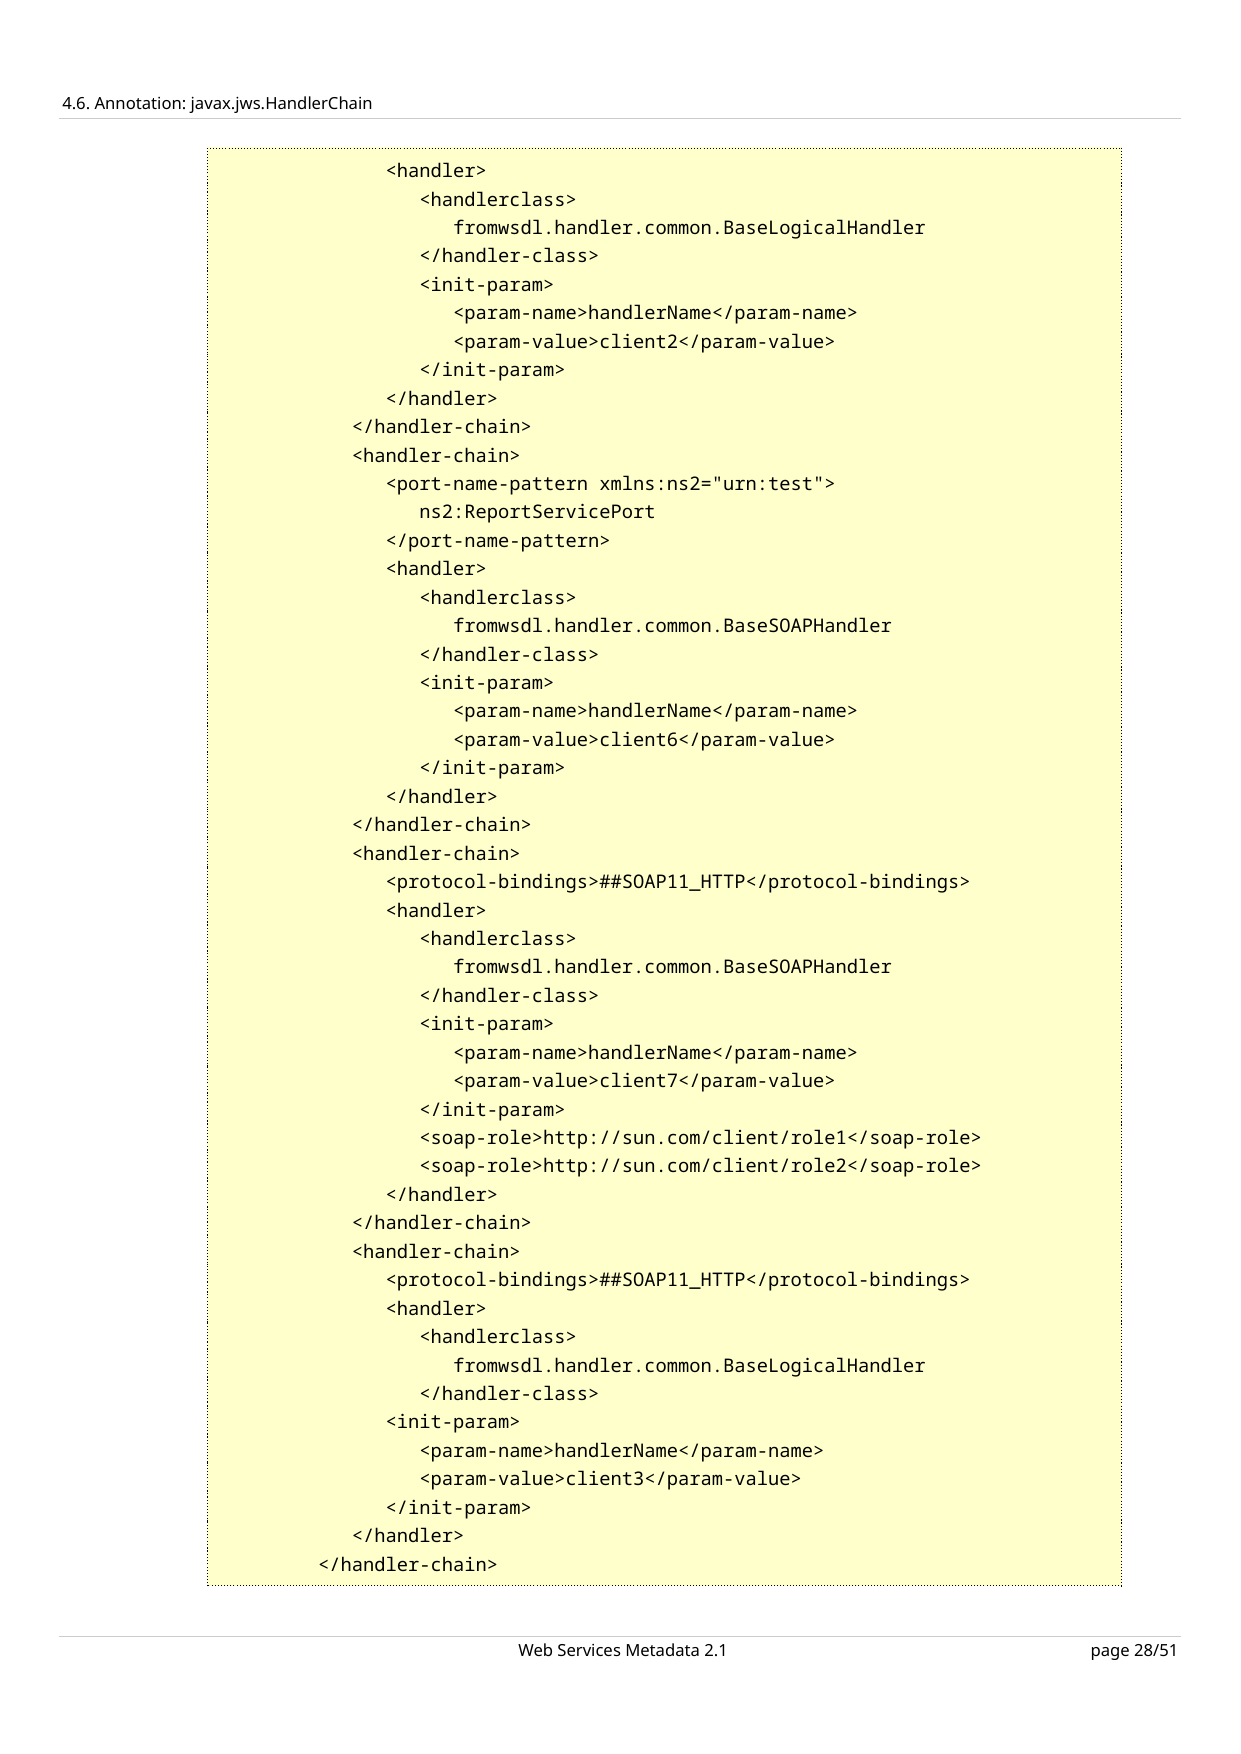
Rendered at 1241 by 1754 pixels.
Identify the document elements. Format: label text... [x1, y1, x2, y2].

list </init-param> [207, 1484, 1122, 1512]
list </handler> [207, 1171, 1122, 1200]
list fromwsdl.handler.common.BaseLogicalHandler [207, 204, 1122, 233]
list <soap-role>http://sun.com/client/role2</soap-role> [207, 1143, 1122, 1171]
list fromwsdl.handler.common.BaseSOAPHandler [207, 944, 1122, 972]
list </init-param> [207, 745, 1122, 773]
list </handler-chain> [207, 403, 1122, 432]
list </handler-class> [207, 1370, 1122, 1399]
list <param-value>client7</param-value> [207, 1057, 1122, 1086]
list <handler-chain> [207, 1228, 1122, 1257]
list <handler> [207, 546, 1122, 574]
list <param-name>handlerName</param-name> [207, 1029, 1122, 1057]
list </handler-class> [207, 233, 1122, 261]
list fromwsdl.handler.common.BaseLogicalHandler [207, 1342, 1122, 1370]
list fromwsdl.handler.common.BaseSOAPHandler [207, 602, 1122, 631]
list </init-param> [207, 1086, 1122, 1114]
list <param-value>client2</param-value> [207, 318, 1122, 347]
list </handler-chain> [207, 1541, 1122, 1586]
list <param-name>handlerName</param-name> [207, 1427, 1122, 1456]
list </handler> [207, 773, 1122, 802]
list <init-param> [207, 1001, 1122, 1029]
list </handler-chain> [207, 802, 1122, 830]
list <handlerclass> [207, 915, 1122, 944]
list </port-name-pattern> [207, 517, 1122, 546]
list <param-name>handlerName</param-name> [207, 688, 1122, 716]
list <param-value>client6</param-value> [207, 716, 1122, 745]
list </handler-chain> [207, 1200, 1122, 1228]
list ns2:ReportServicePort [207, 489, 1122, 517]
list </handler-class> [207, 972, 1122, 1001]
list <port-name-pattern xmlns:ns2="urn:test"> [207, 460, 1122, 489]
list <handler-chain> [207, 830, 1122, 858]
list </handler> [207, 1512, 1122, 1541]
list <handler> [207, 147, 1122, 176]
list <protocol-bindings>##SOAP11_HTTP</protocol-bindings> [207, 1257, 1122, 1285]
list <param-value>client3</param-value> [207, 1456, 1122, 1484]
list <param-name>handlerName</param-name> [207, 290, 1122, 318]
list </handler> [207, 375, 1122, 403]
list <handlerclass> [207, 176, 1122, 204]
list <handler> [207, 887, 1122, 915]
list <handlerclass> [207, 574, 1122, 602]
list <handler-chain> [207, 432, 1122, 460]
list </init-param> [207, 347, 1122, 375]
list <handler> [207, 1285, 1122, 1313]
list <soap-role>http://sun.com/client/role1</soap-role> [207, 1114, 1122, 1143]
list <init-param> [207, 1399, 1122, 1427]
list </handler-class> [207, 631, 1122, 659]
list <handlerclass> [207, 1313, 1122, 1342]
list <protocol-bindings>##SOAP11_HTTP</protocol-bindings> [207, 858, 1122, 887]
list <init-param> [207, 261, 1122, 290]
list <init-param> [207, 659, 1122, 688]
